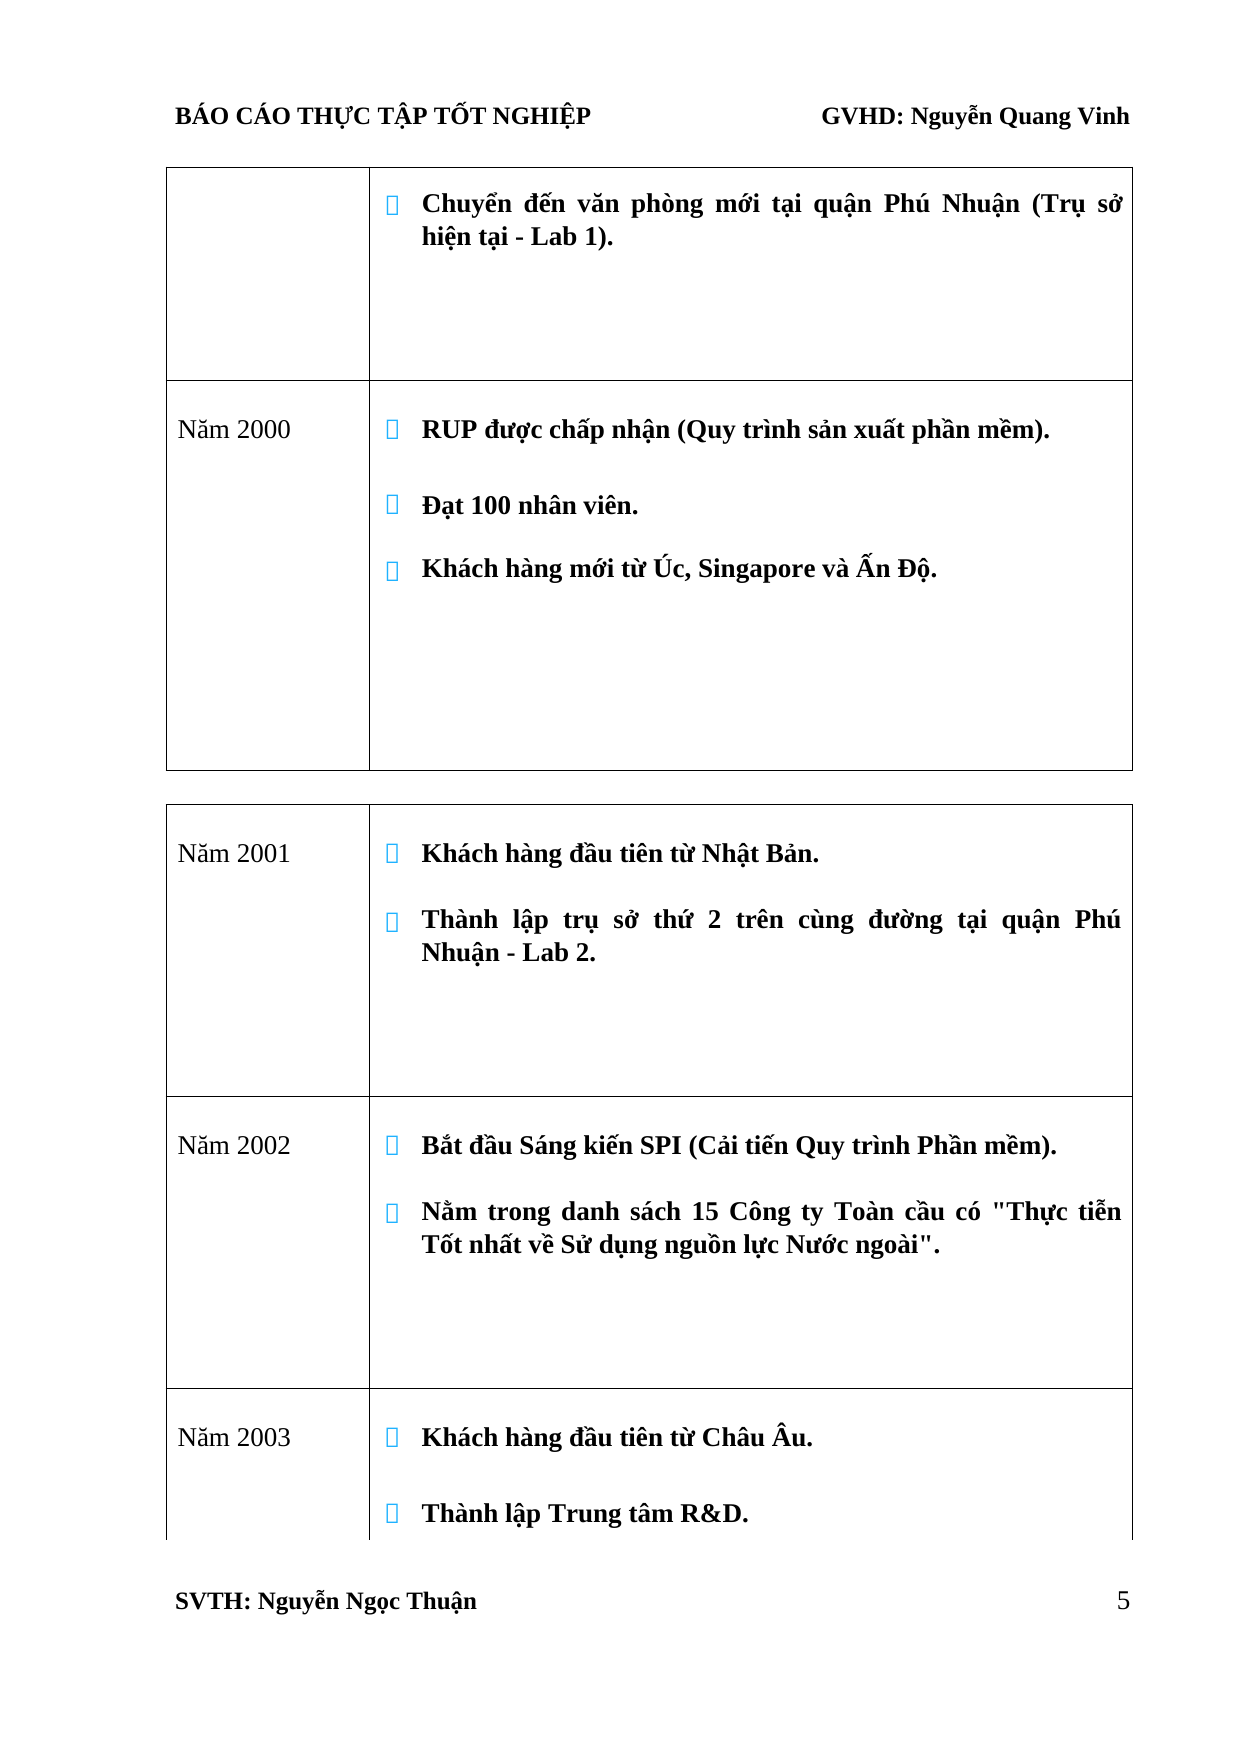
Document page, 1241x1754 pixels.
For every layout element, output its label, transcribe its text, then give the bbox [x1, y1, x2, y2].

table_cell  [370, 168, 417, 379]
table_header Năm 2001 [167, 805, 369, 883]
table_cell [167, 459, 369, 532]
table_cell  [370, 883, 421, 1096]
table_cell  [370, 532, 417, 770]
table_cell  [370, 381, 417, 458]
table_cell [167, 168, 369, 379]
table_cell Nằm trong danh sách 15 Công ty Toàn cầu có "Thực tiễn Tốt nhất về Sử dụng nguồn lực Nước ngoài". [421, 1175, 1132, 1388]
table_cell Bắt đầu Sáng kiến SPI (Cải tiến Quy trình Phần mềm). [421, 1097, 1132, 1175]
table_cell Đạt 100 nhân viên. [417, 459, 1132, 532]
table_cell  [370, 1097, 421, 1175]
table_header Khách hàng đầu tiên từ Nhật Bản. [421, 805, 1132, 883]
table_cell Năm 2002 [167, 1097, 369, 1175]
table_cell  [370, 1175, 421, 1388]
table_cell [167, 1175, 369, 1388]
table_cell Thành lập Trung tâm R&D. [421, 1467, 1132, 1540]
table_cell Năm 2003 [167, 1389, 369, 1467]
table_cell  [370, 1389, 421, 1467]
table_cell Khách hàng mới từ Úc, Singapore và Ấn Độ. [417, 532, 1132, 770]
table_cell [167, 1467, 369, 1540]
table_header  [370, 805, 421, 883]
table_cell Năm 2000 [167, 381, 369, 458]
table_cell RUP được chấp nhận (Quy trình sản xuất phần mềm). [417, 381, 1132, 458]
table_cell Thành lập trụ sở thứ 2 trên cùng đường tại quận Phú Nhuận - Lab 2. [421, 883, 1132, 1096]
table_cell  [370, 459, 417, 532]
table_cell [167, 883, 369, 1096]
table_cell  [370, 1467, 421, 1540]
table_cell Chuyển đến văn phòng mới tại quận Phú Nhuận (Trụ sở hiện tại - Lab 1). [417, 168, 1132, 379]
table_cell Khách hàng đầu tiên từ Châu Âu. [421, 1389, 1132, 1467]
table_cell [167, 532, 369, 770]
